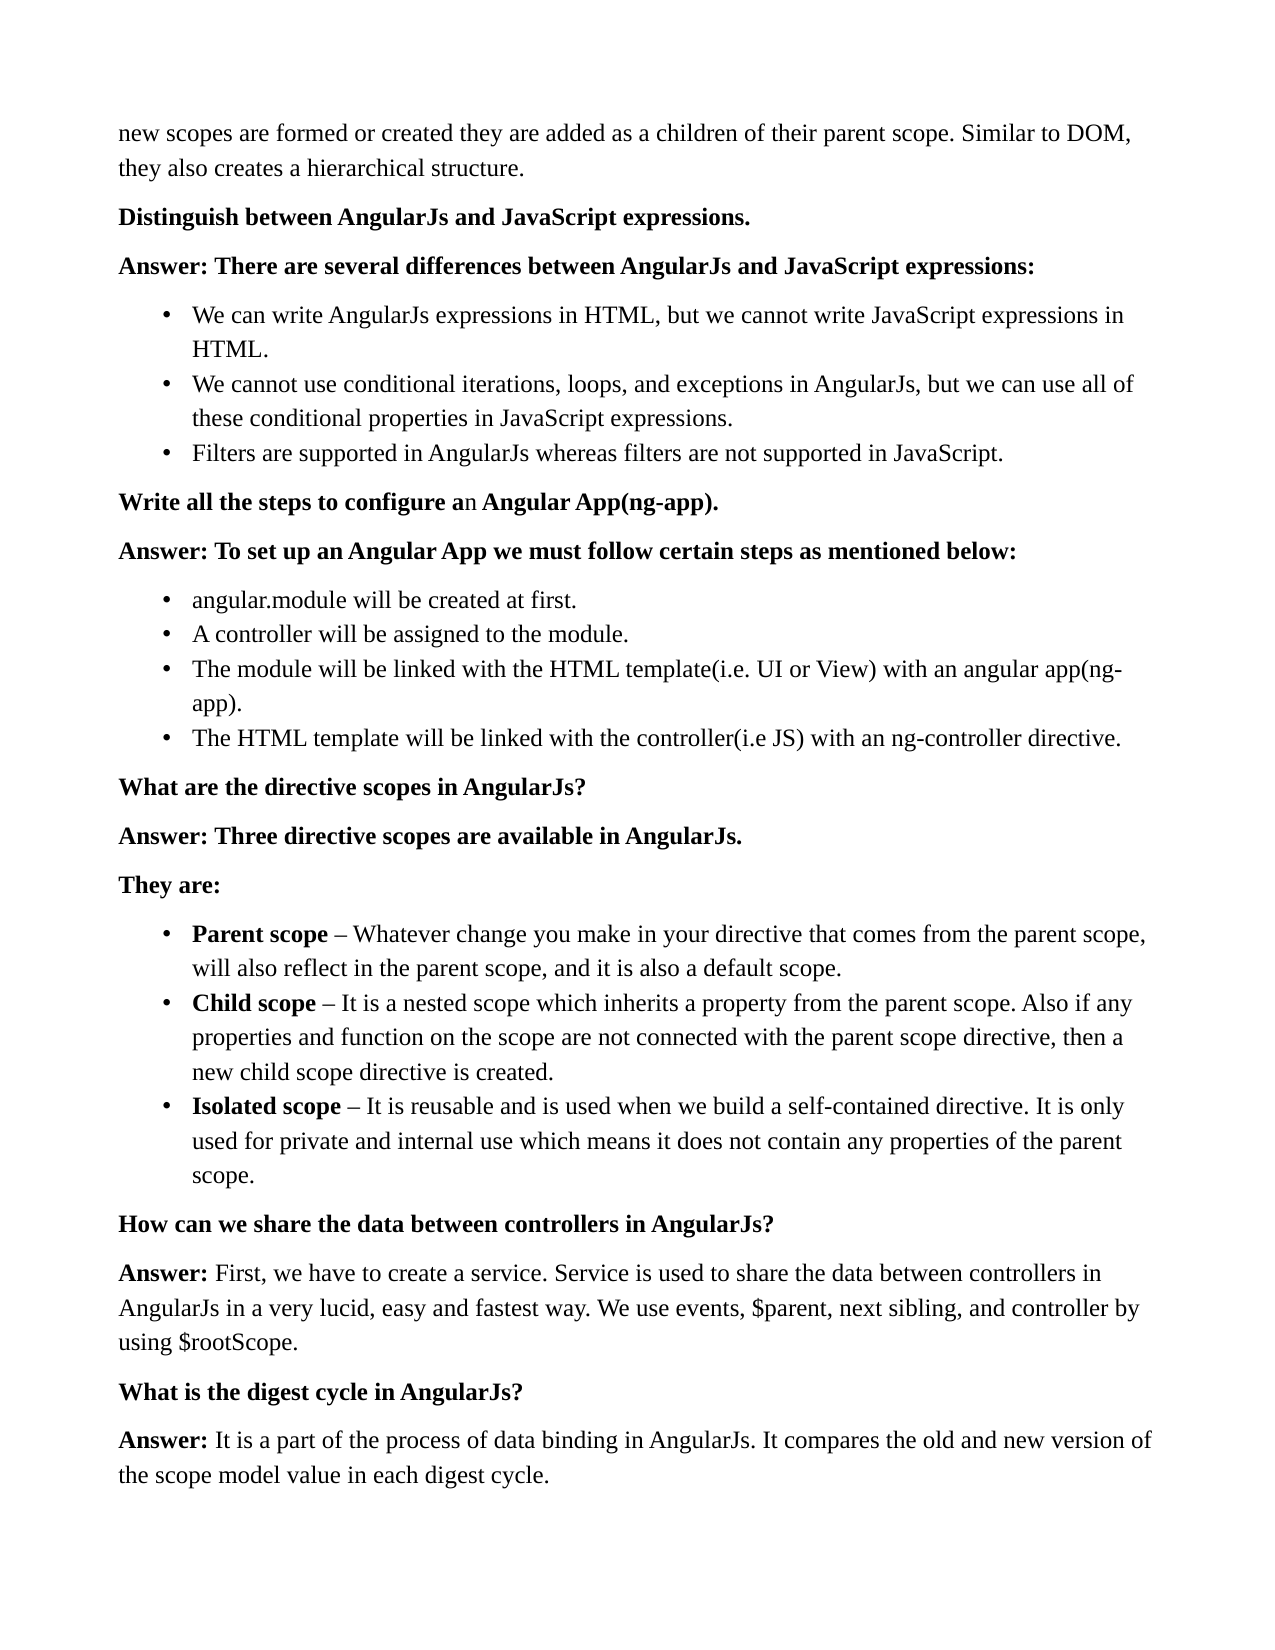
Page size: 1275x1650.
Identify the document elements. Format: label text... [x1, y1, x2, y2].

text Answer: First, we have to create a service. Service is used to share the data between controllers in AngularJs in a very lucid, easy and fastest way. We use events, $parent, next sibling, and controller by using $rootScope. [118, 1258, 1157, 1356]
list We can write AngularJs expressions in HTML, but we cannot write JavaScript expressions in HTML. [162, 300, 1157, 363]
text Answer: Three directive scopes are available in AngularJs. [118, 821, 1157, 850]
list Parent scope – Whatever change you make in your directive that comes from the parent scope, will also reflect in the parent scope, and it is also a default scope. [162, 919, 1157, 982]
text Distinguish between AngularJs and JavaScript expressions. [118, 202, 1157, 230]
list Isolated scope – It is reusable and is used when we build a self-contained directive. It is only used for private and internal use which means it does not contain any properties of the parent scope. [162, 1091, 1157, 1189]
list We cannot use conditional iterations, loops, and exceptions in AngularJs, but we can use all of these conditional properties in JavaScript expressions. [162, 369, 1157, 432]
text What are the directive scopes in AngularJs? [118, 772, 1157, 801]
text They are: [118, 870, 1157, 899]
list Filters are supported in AngularJs whereas filters are not supported in JavaScript. [162, 438, 1157, 466]
text Answer: It is a part of the process of data binding in AngularJs. It compares the old and new version of the scope model value in each digest cycle. [118, 1426, 1157, 1489]
text new scopes are formed or created they are added as a children of their parent scope. Similar to DOM, they also creates a hierarchical structure. [118, 118, 1157, 181]
text What is the digest cycle in AngularJs? [118, 1377, 1157, 1405]
text How can we share the data between controllers in AngularJs? [118, 1209, 1157, 1238]
text Answer: There are several differences between AngularJs and JavaScript expressions: [118, 251, 1157, 279]
text Write all the steps to configure an Angular App(ng-app). [118, 487, 1157, 516]
text Answer: To set up an Angular App we must follow certain steps as mentioned below: [118, 536, 1157, 564]
list Child scope – It is a nested scope which inherits a property from the parent scope. Also if any properties and function on the scope are not connected with the parent scope directive, then a new child scope directive is created. [162, 988, 1157, 1086]
list The HTML template will be linked with the controller(i.e JS) with an ng-controller directive. [162, 723, 1157, 752]
list angular.module will be created at first. [162, 585, 1157, 614]
list A controller will be assigned to the module. [162, 619, 1157, 648]
list The module will be linked with the HTML template(i.e. UI or View) with an angular app(ng-app). [162, 654, 1157, 717]
